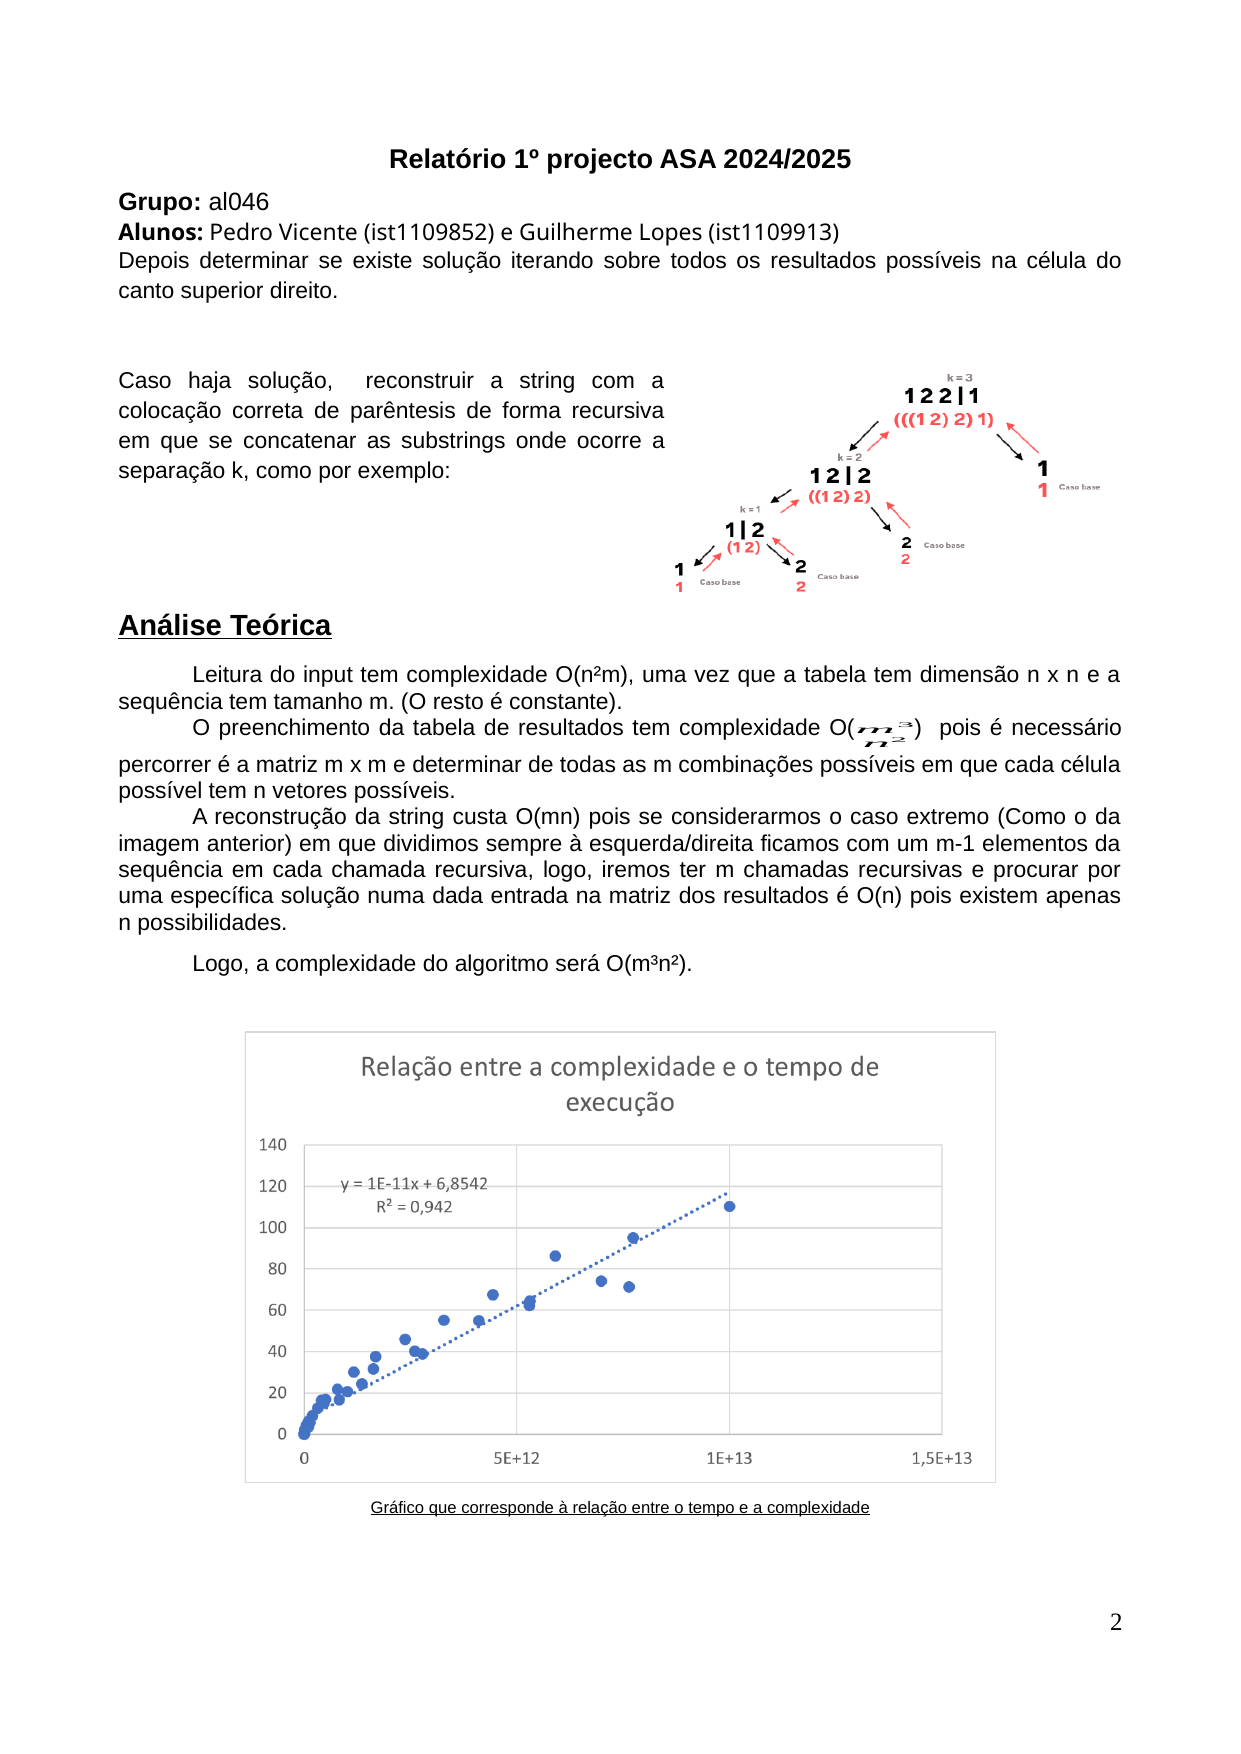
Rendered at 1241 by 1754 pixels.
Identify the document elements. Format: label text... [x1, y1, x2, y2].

text Logo, a complexidade do algoritmo será O(m³n²). [118, 950, 1122, 976]
text Análise Teórica [118, 608, 1122, 642]
text O preenchimento da tabela de resultados tem complexidade O() pois é necessário percorrer é a matriz m x m e determinar de todas as m combinações possíveis em que cada célula possível tem n vetores possíveis. [118, 714, 1122, 803]
text Caso haja solução, reconstruir a string com a colocação correta de parêntesis de forma recursiva em que se concatenar as substrings onde ocorre a separação k, como por exemplo: [118, 367, 1122, 484]
text A reconstrução da string custa O(mn) pois se considerarmos o caso extremo (Como o da imagem anterior) em que dividimos sempre à esquerda/direita ficamos com um m-1 elementos da sequência em cada chamada recursiva, logo, iremos ter m chamadas recursivas e procurar por uma específica solução numa dada entrada na matriz dos resultados é O(n) pois existem apenas n possibilidades. [118, 803, 1122, 935]
text Gráfico que corresponde à relação entre o tempo e a complexidade [118, 1497, 1122, 1517]
text Depois determinar se existe solução iterando sobre todos os resultados possíveis na célula do canto superior direito. [118, 247, 1122, 303]
text Leitura do input tem complexidade O(n²m), uma vez que a tabela tem dimensão n x n e a sequência tem tamanho m. (O resto é constante). [118, 661, 1122, 714]
